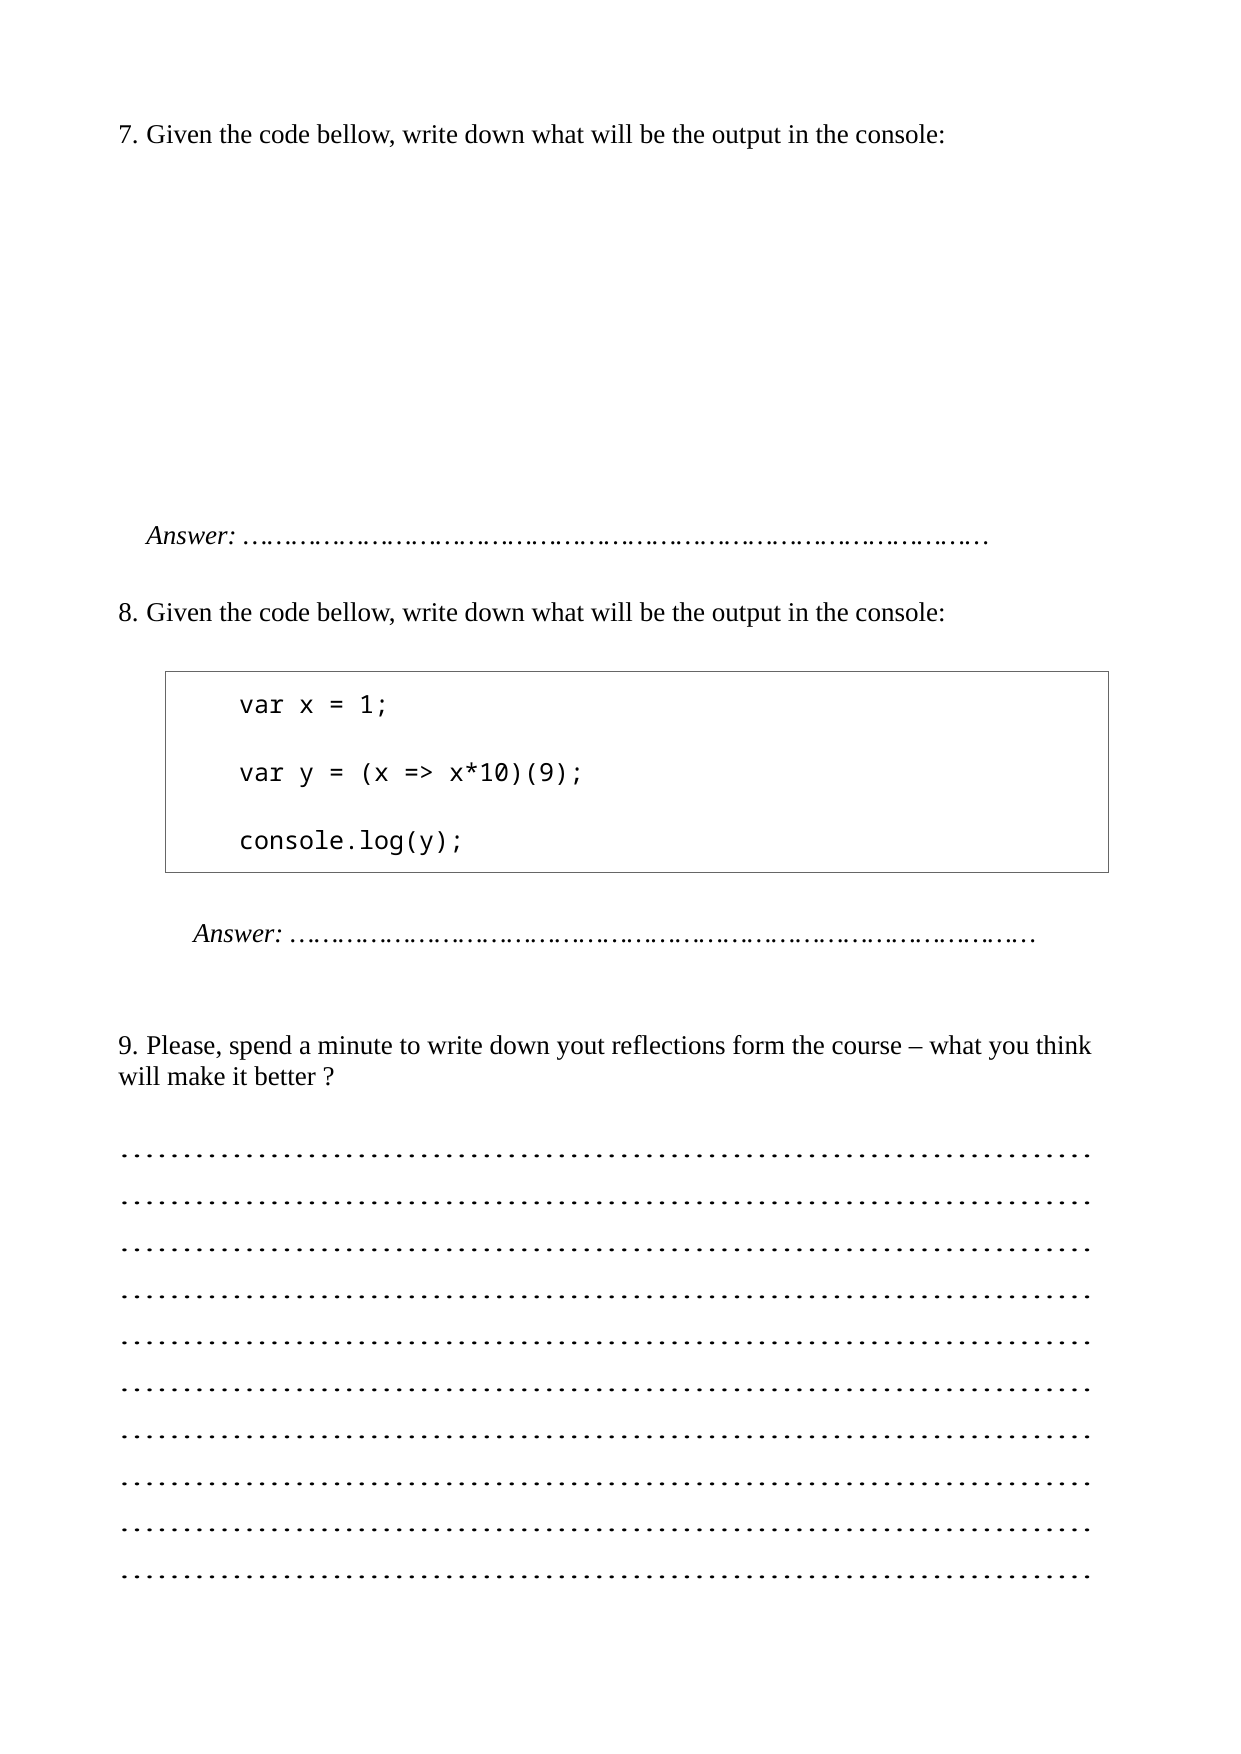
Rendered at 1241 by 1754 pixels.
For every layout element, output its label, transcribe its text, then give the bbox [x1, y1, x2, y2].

list …………………………………………………………………… [118, 1181, 1122, 1210]
list …………………………………………………………………… [118, 1508, 1122, 1537]
list …………………………………………………………………… [118, 1134, 1122, 1163]
list Please, spend a minute to write down yout reflections form the course – what you think will make it better ? [118, 1029, 1122, 1091]
list …………………………………………………………………… [118, 1462, 1122, 1491]
list …………………………………………………………………… [118, 1275, 1122, 1303]
text Answer: ………………………………………………………………………………… [118, 519, 1122, 550]
list Given the code bellow, write down what will be the output in the console: [118, 118, 1122, 149]
list …………………………………………………………………… [118, 1228, 1122, 1257]
list …………………………………………………………………… [118, 1415, 1122, 1444]
list …………………………………………………………………… [118, 1555, 1122, 1584]
list Given the code bellow, write down what will be the output in the console: [118, 596, 1122, 628]
list …………………………………………………………………… [118, 1321, 1122, 1350]
list …………………………………………………………………… [118, 1368, 1122, 1397]
list Answer: ………………………………………………………………………………… [156, 917, 1122, 948]
